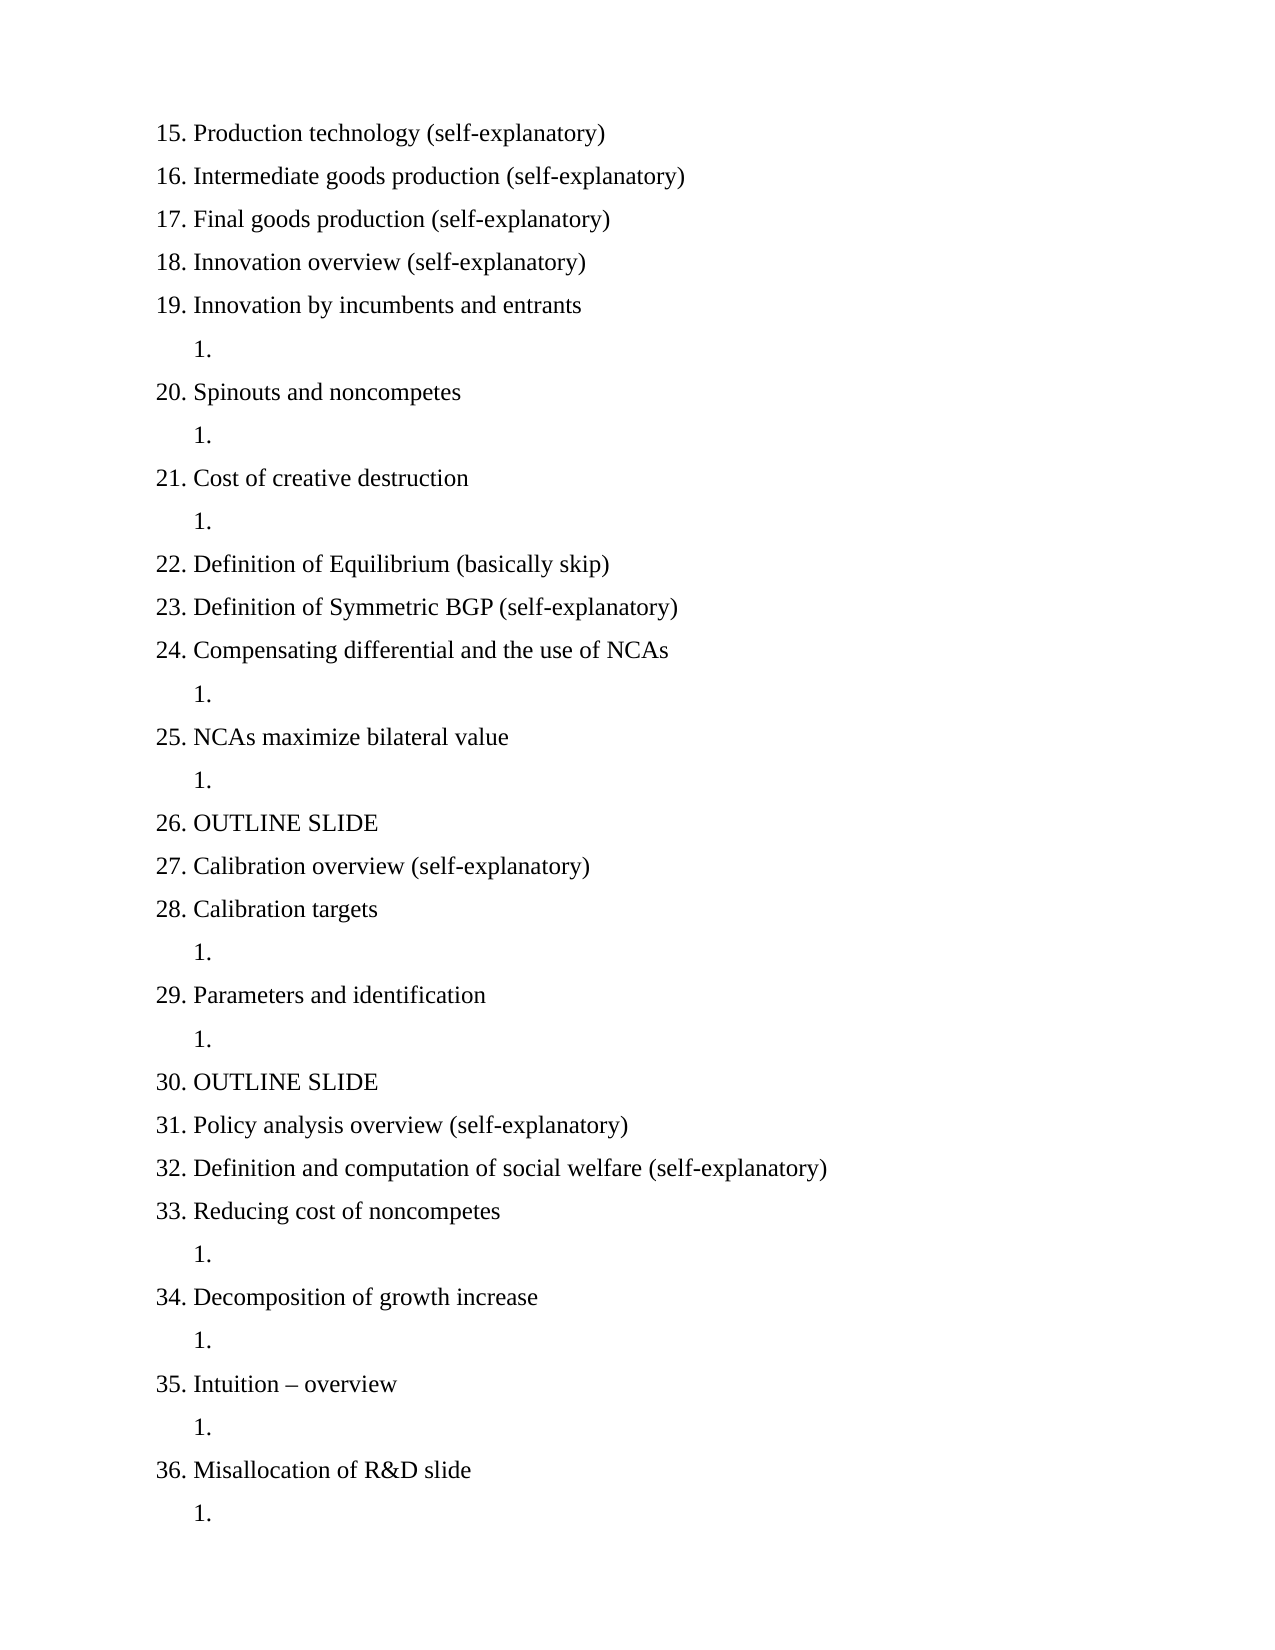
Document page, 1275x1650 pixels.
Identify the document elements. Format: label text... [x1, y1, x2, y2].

list Definition of Symmetric BGP (self-explanatory) [156, 592, 1157, 621]
list Parameters and identification [156, 981, 1157, 1009]
list Reducing cost of noncompetes [156, 1196, 1157, 1225]
list Innovation overview (self-explanatory) [156, 247, 1157, 276]
list Cost of creative destruction [156, 463, 1157, 492]
list Production technology (self-explanatory) [156, 118, 1157, 147]
list Innovation by incumbents and entrants [156, 291, 1157, 319]
list OUTLINE SLIDE [156, 808, 1157, 837]
list Calibration targets [156, 894, 1157, 923]
list OUTLINE SLIDE [156, 1067, 1157, 1096]
list Definition and computation of social welfare (self-explanatory) [156, 1153, 1157, 1182]
list Compensating differential and the use of NCAs [156, 636, 1157, 664]
list Decomposition of growth increase [156, 1282, 1157, 1311]
list Intuition – overview [156, 1369, 1157, 1397]
list Final goods production (self-explanatory) [156, 204, 1157, 233]
list Definition of Equilibrium (basically skip) [156, 549, 1157, 578]
list Spinouts and noncompetes [156, 377, 1157, 406]
list Calibration overview (self-explanatory) [156, 851, 1157, 880]
list Intermediate goods production (self-explanatory) [156, 161, 1157, 190]
list Policy analysis overview (self-explanatory) [156, 1110, 1157, 1139]
list Misallocation of R&D slide [156, 1455, 1157, 1484]
list NCAs maximize bilateral value [156, 722, 1157, 751]
